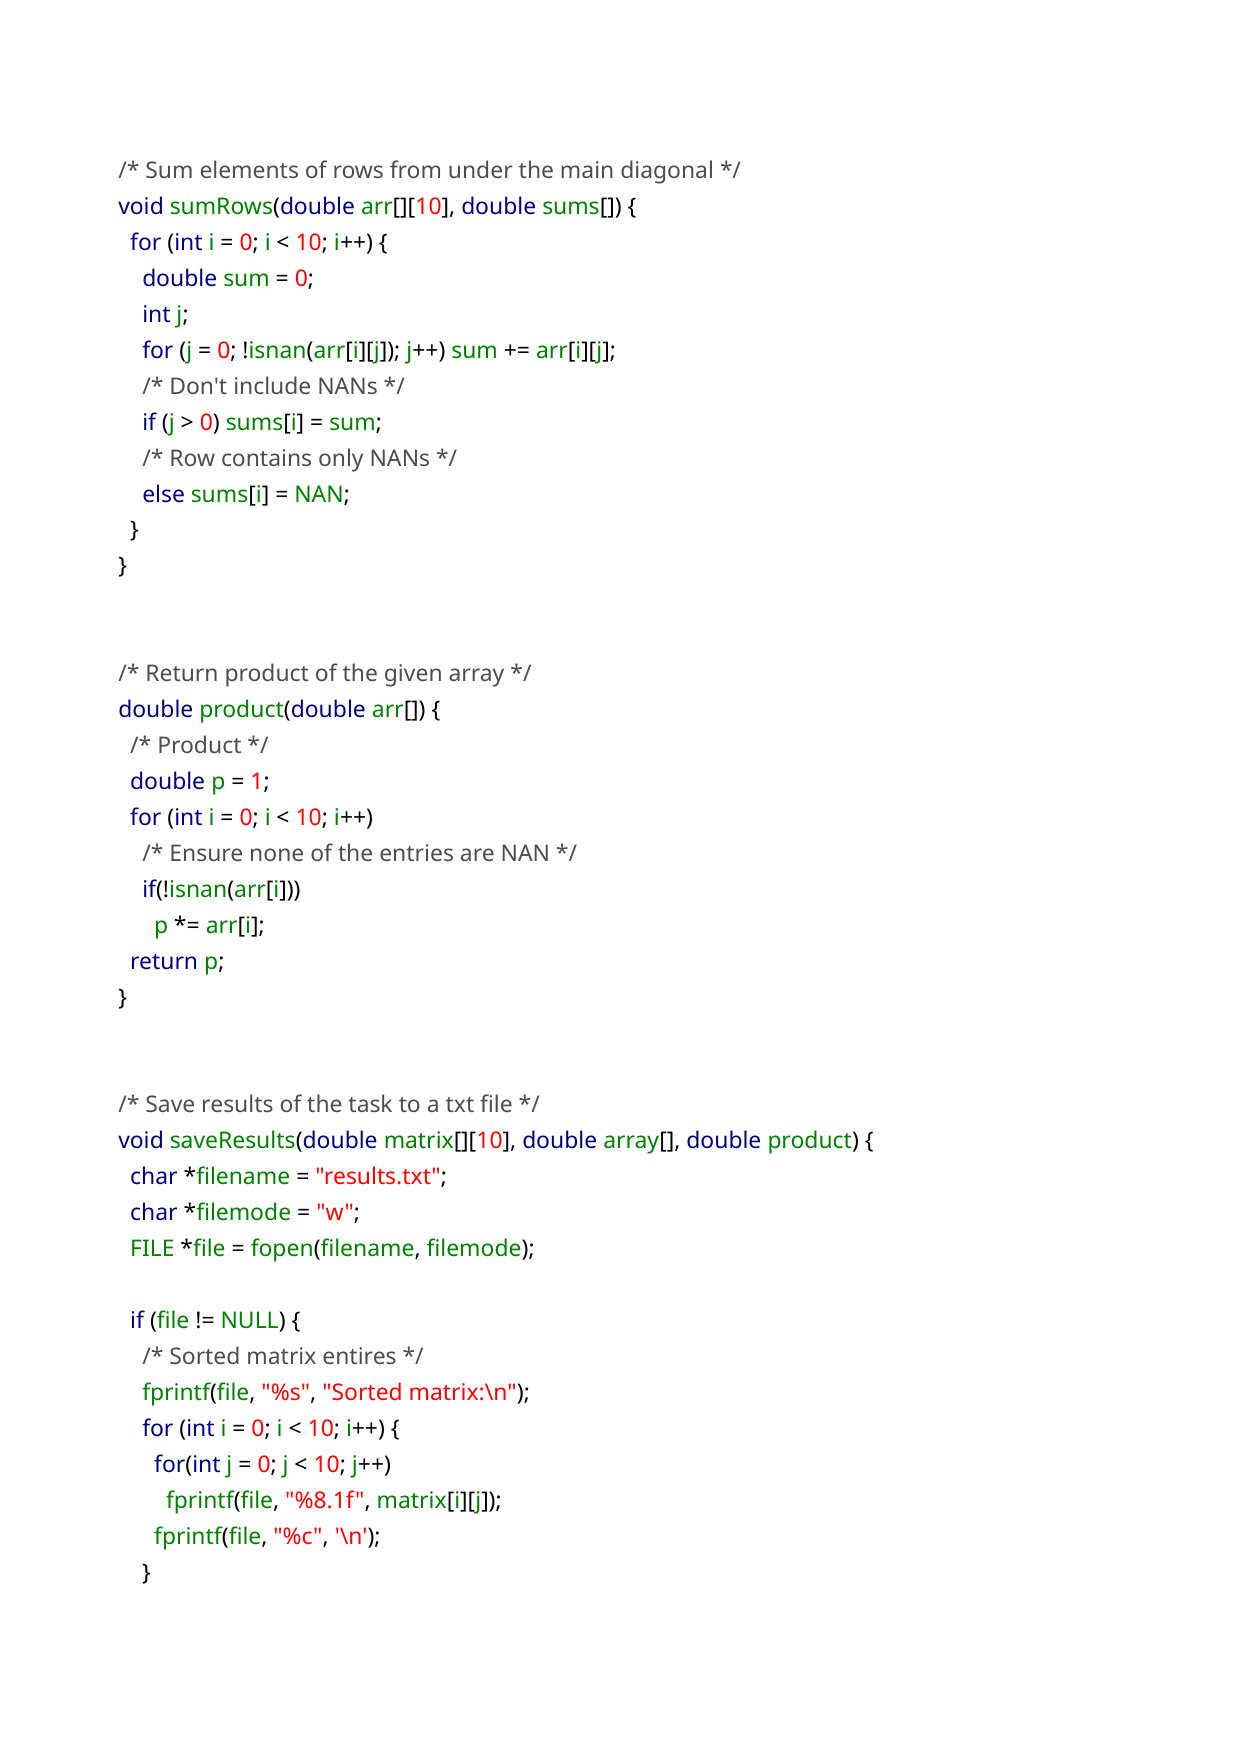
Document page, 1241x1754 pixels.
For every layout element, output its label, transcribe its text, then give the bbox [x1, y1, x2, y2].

text for(int j = 0; j < 10; j++) [118, 1448, 1122, 1479]
text } [118, 1556, 1122, 1587]
text fprintf(file, "%8.1f", matrix[i][j]); [118, 1484, 1122, 1515]
text for (int i = 0; i < 10; i++) [118, 801, 1122, 832]
text fprintf(file, "%s", "Sorted matrix:\n"); [118, 1376, 1122, 1407]
text int j; [118, 298, 1122, 329]
text fprintf(file, "%c", '\n'); [118, 1520, 1122, 1551]
text /* Return product of the given array */ [118, 657, 1122, 688]
text char *filemode = "w"; [118, 1196, 1122, 1227]
text /* Row contains only NANs */ [118, 442, 1122, 473]
text if(!isnan(arr[i])) [118, 873, 1122, 904]
text /* Don't include NANs */ [118, 370, 1122, 401]
text } [118, 549, 1122, 581]
text if (file != NULL) { [118, 1304, 1122, 1335]
text } [118, 981, 1122, 1012]
text double product(double arr[]) { [118, 693, 1122, 724]
text for (int i = 0; i < 10; i++) { [118, 1412, 1122, 1443]
text } [118, 513, 1122, 545]
text /* Sum elements of rows from under the main diagonal */ [118, 154, 1122, 185]
text void sumRows(double arr[][10], double sums[]) { [118, 190, 1122, 221]
text for (j = 0; !isnan(arr[i][j]); j++) sum += arr[i][j]; [118, 334, 1122, 365]
text double sum = 0; [118, 262, 1122, 293]
text else sums[i] = NAN; [118, 477, 1122, 509]
text FILE *file = fopen(filename, filemode); [118, 1232, 1122, 1263]
text /* Sorted matrix entires */ [118, 1340, 1122, 1371]
text return p; [118, 945, 1122, 976]
text p *= arr[i]; [118, 909, 1122, 940]
text /* Save results of the task to a txt file */ [118, 1088, 1122, 1120]
text /* Product */ [118, 729, 1122, 760]
text void saveResults(double matrix[][10], double array[], double product) { [118, 1124, 1122, 1156]
text if (j > 0) sums[i] = sum; [118, 406, 1122, 437]
text /* Ensure none of the entries are NAN */ [118, 837, 1122, 868]
text char *filename = "results.txt"; [118, 1160, 1122, 1192]
text for (int i = 0; i < 10; i++) { [118, 226, 1122, 257]
text double p = 1; [118, 765, 1122, 796]
